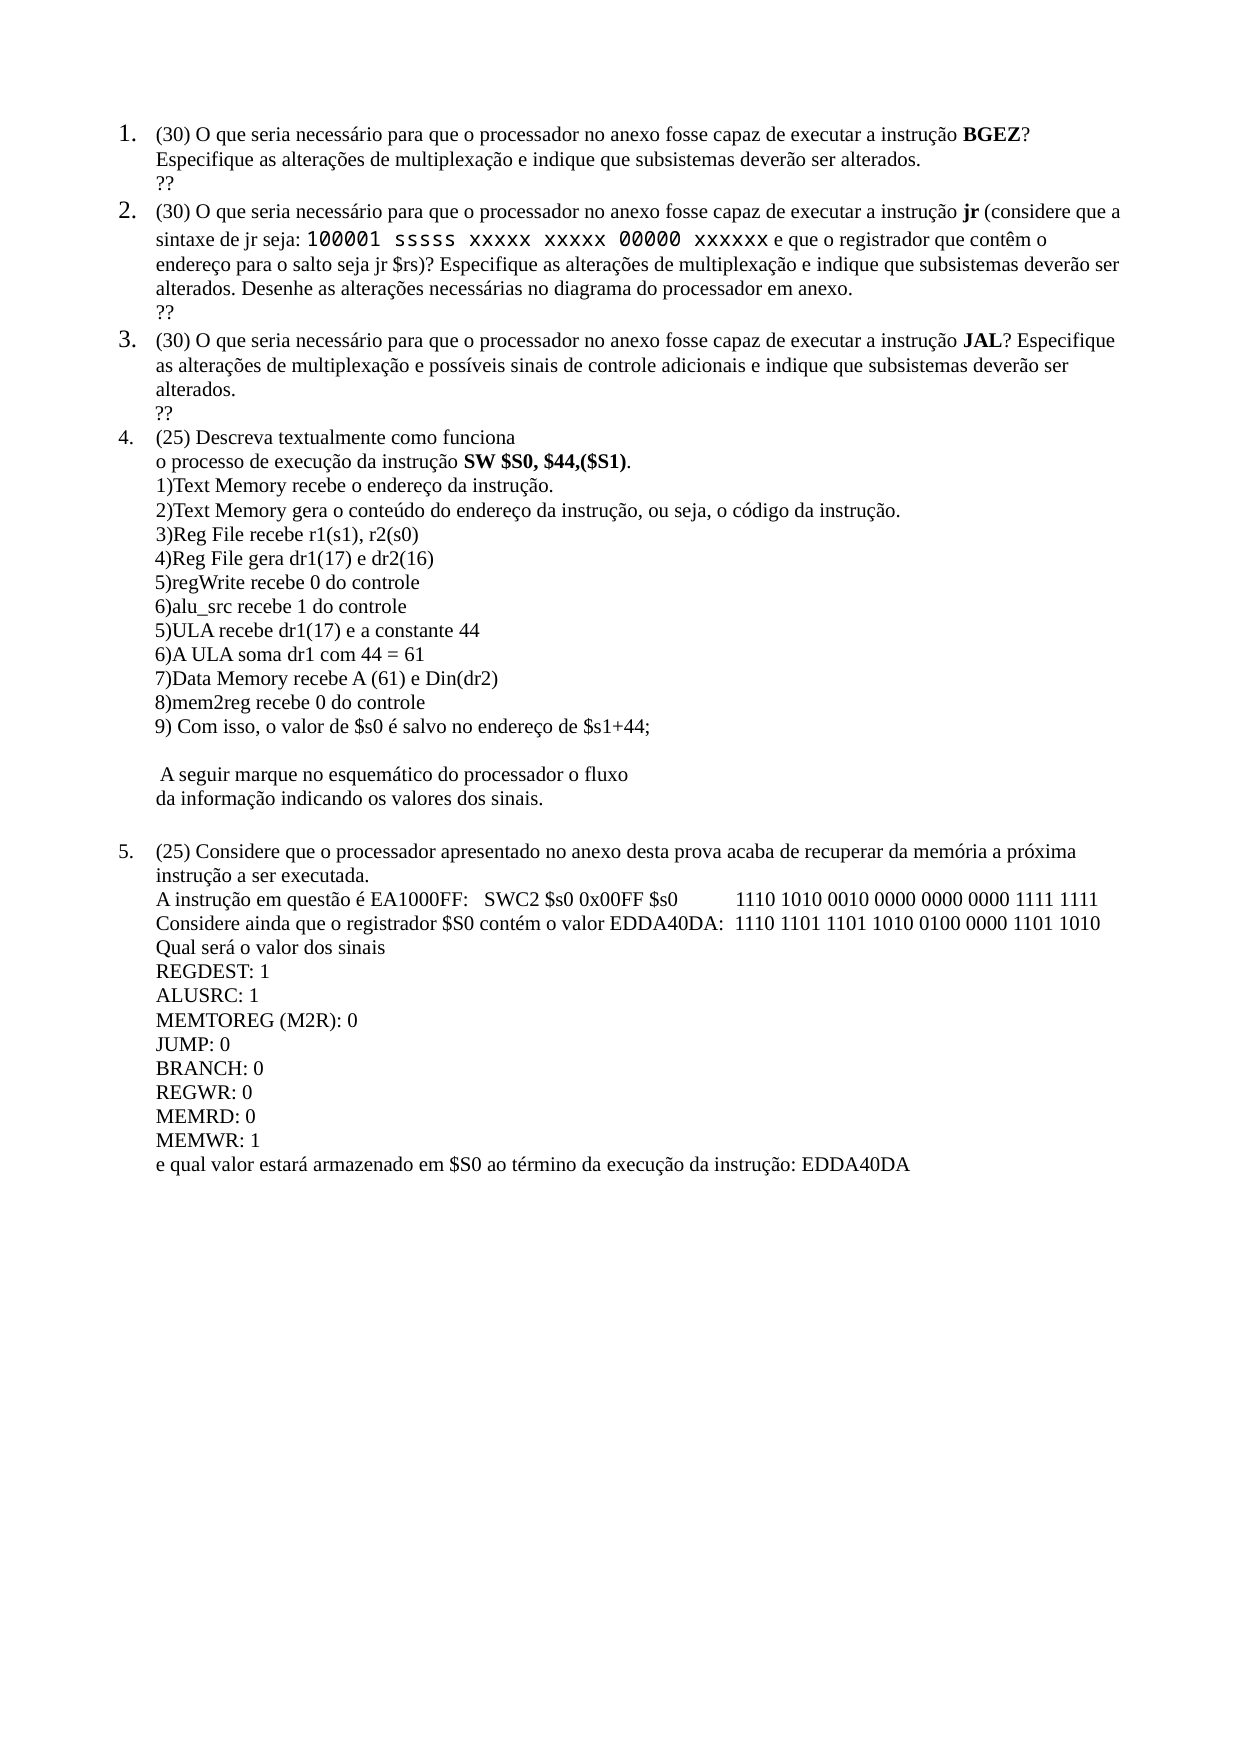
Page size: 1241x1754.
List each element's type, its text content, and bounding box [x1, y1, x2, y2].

list REGDEST: 1 [118, 959, 1122, 983]
list JUMP: 0 [118, 1032, 1122, 1056]
list 3)Reg File recebe r1(s1), r2(s0) [118, 522, 1122, 546]
list 4)Reg File gera dr1(17) e dr2(16) [118, 546, 1122, 570]
list 5)ULA recebe dr1(17) e a constante 44 [118, 618, 1122, 642]
list Considere ainda que o registrador $S0 contém o valor EDDA40DA: 1110 1101 1101 1010 0100 0000 1101 1010 [118, 911, 1122, 935]
list ?? [118, 300, 1122, 324]
list da informação indicando os valores dos sinais. [118, 786, 1122, 810]
list ?? [118, 401, 1122, 425]
list 8)mem2reg recebe 0 do controle [118, 690, 1122, 714]
list (30) O que seria necessário para que o processador no anexo fosse capaz de executar a instrução BGEZ? Especifique as alterações de multiplexação e indique que subsistemas deverão ser alterados. [118, 118, 1122, 171]
list o processo de execução da instrução SW $S0, $44,($S1). [118, 449, 1122, 473]
list REGWR: 0 [118, 1080, 1122, 1104]
list (30) O que seria necessário para que o processador no anexo fosse capaz de executar a instrução JAL? Especifique as alterações de multiplexação e possíveis sinais de controle adicionais e indique que subsistemas deverão ser alterados. [118, 324, 1122, 401]
list 2)Text Memory gera o conteúdo do endereço da instrução, ou seja, o código da instrução. [118, 497, 1122, 522]
list 9) Com isso, o valor de $s0 é salvo no endereço de $s1+44; [118, 714, 1122, 738]
list (25) Considere que o processador apresentado no anexo desta prova acaba de recuperar da memória a próxima instrução a ser executada. [118, 839, 1122, 887]
list 1)Text Memory recebe o endereço da instrução. [118, 473, 1122, 497]
list 6)alu_src recebe 1 do controle [118, 594, 1122, 618]
list A seguir marque no esquemático do processador o fluxo [118, 762, 1122, 786]
list ALUSRC: 1 [118, 983, 1122, 1007]
list BRANCH: 0 [118, 1056, 1122, 1080]
list (30) O que seria necessário para que o processador no anexo fosse capaz de executar a instrução jr (considere que a sintaxe de jr seja: 100001 sssss xxxxx xxxxx 00000 xxxxxx e que o registrador que contêm o endereço para o salto seja jr $rs)? Especifique as alterações de multiplexação e indique que subsistemas deverão ser alterados. Desenhe as alterações necessárias no diagrama do processador em anexo. [118, 195, 1122, 300]
list e qual valor estará armazenado em $S0 ao término da execução da instrução: EDDA40DA [118, 1152, 1122, 1176]
list MEMRD: 0 [118, 1104, 1122, 1128]
list 7)Data Memory recebe A (61) e Din(dr2) [118, 666, 1122, 690]
list A instrução em questão é EA1000FF: SWC2 $s0 0x00FF $s0 1110 1010 0010 0000 0000 0000 1111 1111 [118, 887, 1122, 911]
list ?? [118, 171, 1122, 195]
list MEMTOREG (M2R): 0 [118, 1007, 1122, 1032]
list (25) Descreva textualmente como funciona [118, 425, 1122, 449]
list Qual será o valor dos sinais [118, 935, 1122, 959]
list 6)A ULA soma dr1 com 44 = 61 [118, 642, 1122, 666]
list 5)regWrite recebe 0 do controle [118, 570, 1122, 594]
list MEMWR: 1 [118, 1128, 1122, 1152]
